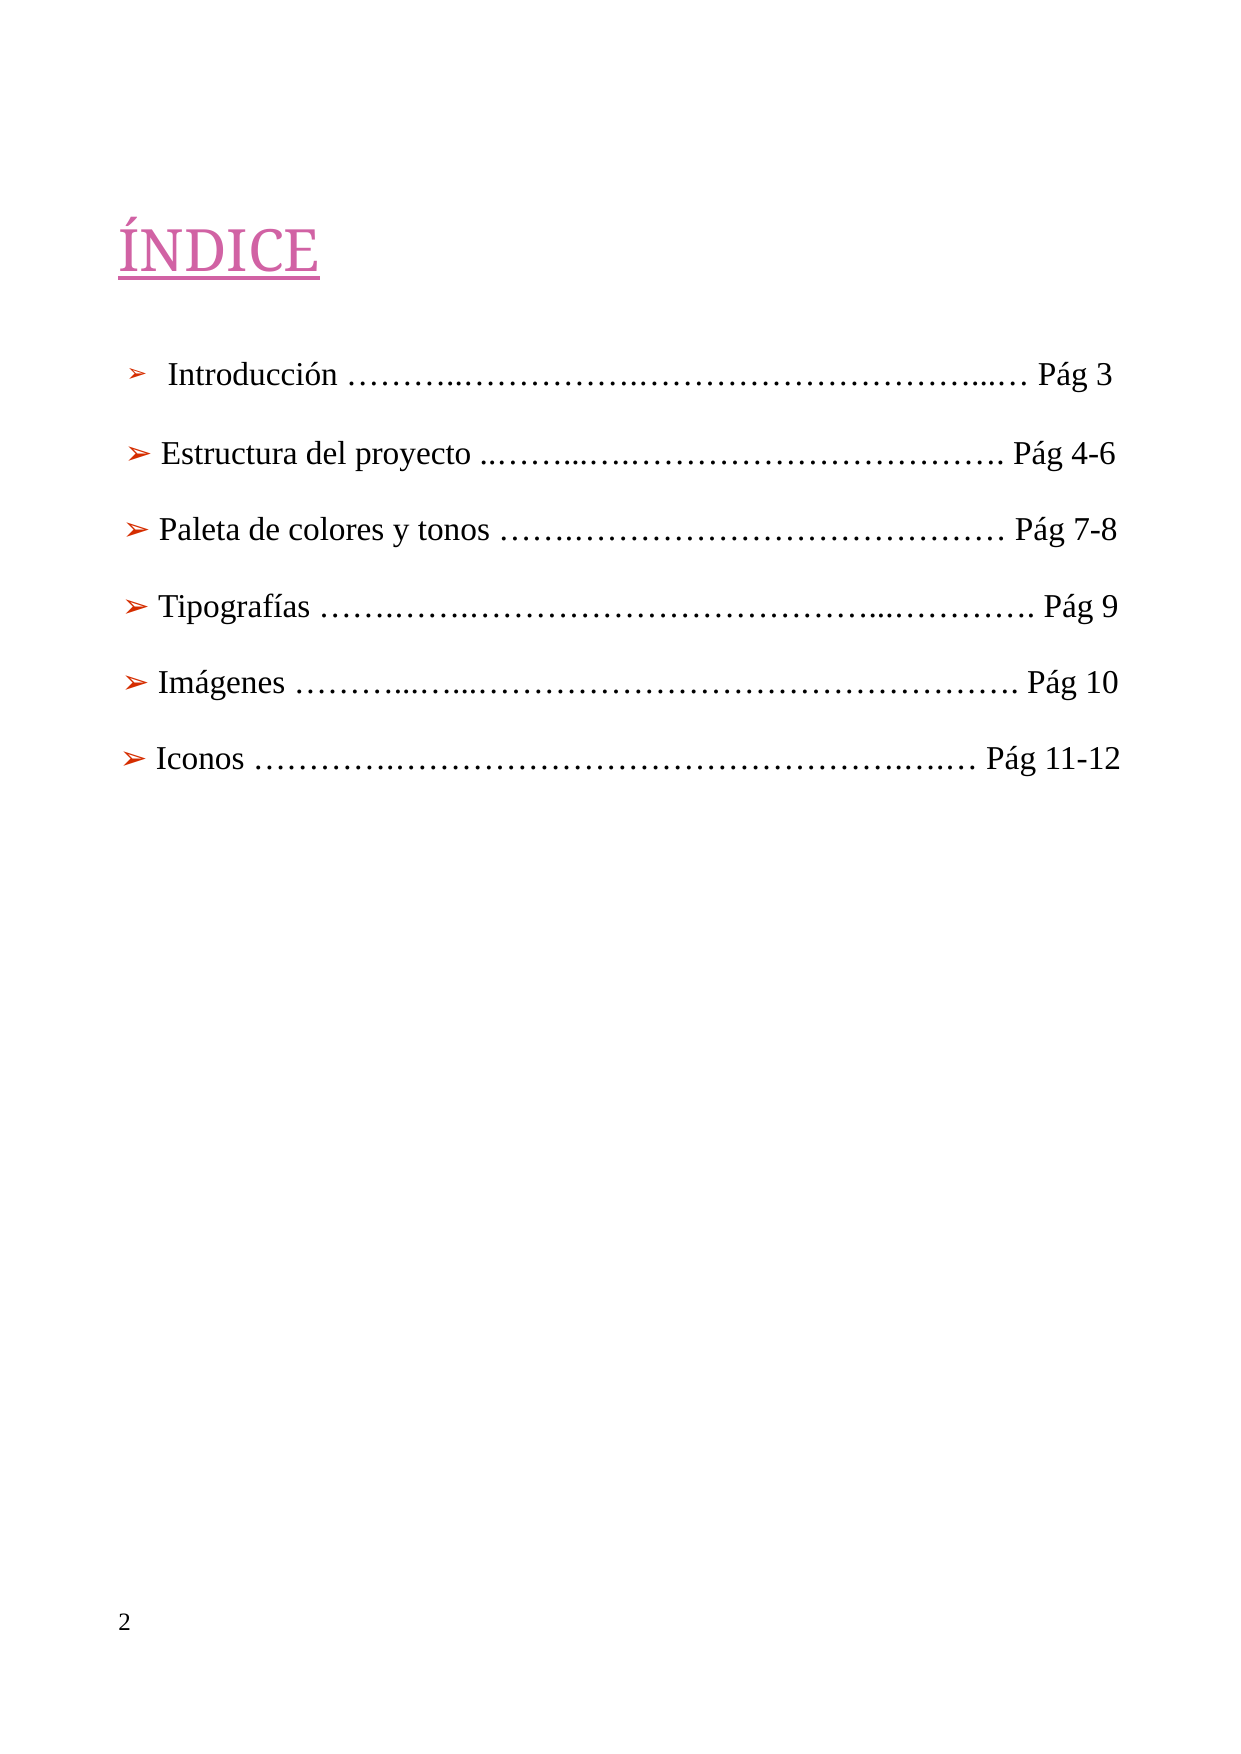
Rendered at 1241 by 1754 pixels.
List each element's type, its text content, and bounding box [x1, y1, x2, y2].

text ➢ Estructura del proyecto ..……...….……………………………. Pág 4-6 [118, 433, 1122, 472]
text ➢ Tipografías …….…….………………………………...…………. Pág 9 [118, 586, 1122, 624]
text ➢ Imágenes ………...…...…………………………………………. Pág 10 [118, 662, 1122, 700]
text ➢ Introducción ………..…………….…………………………...… Pág 3 [118, 354, 1122, 396]
text ➢ Paleta de colores y tonos …….………………………………… Pág 7-8 [118, 510, 1122, 548]
text ÍNDICE [118, 209, 1122, 288]
text ➢ Iconos ………….……………………………………….….… Pág 11-12 [118, 738, 1122, 776]
